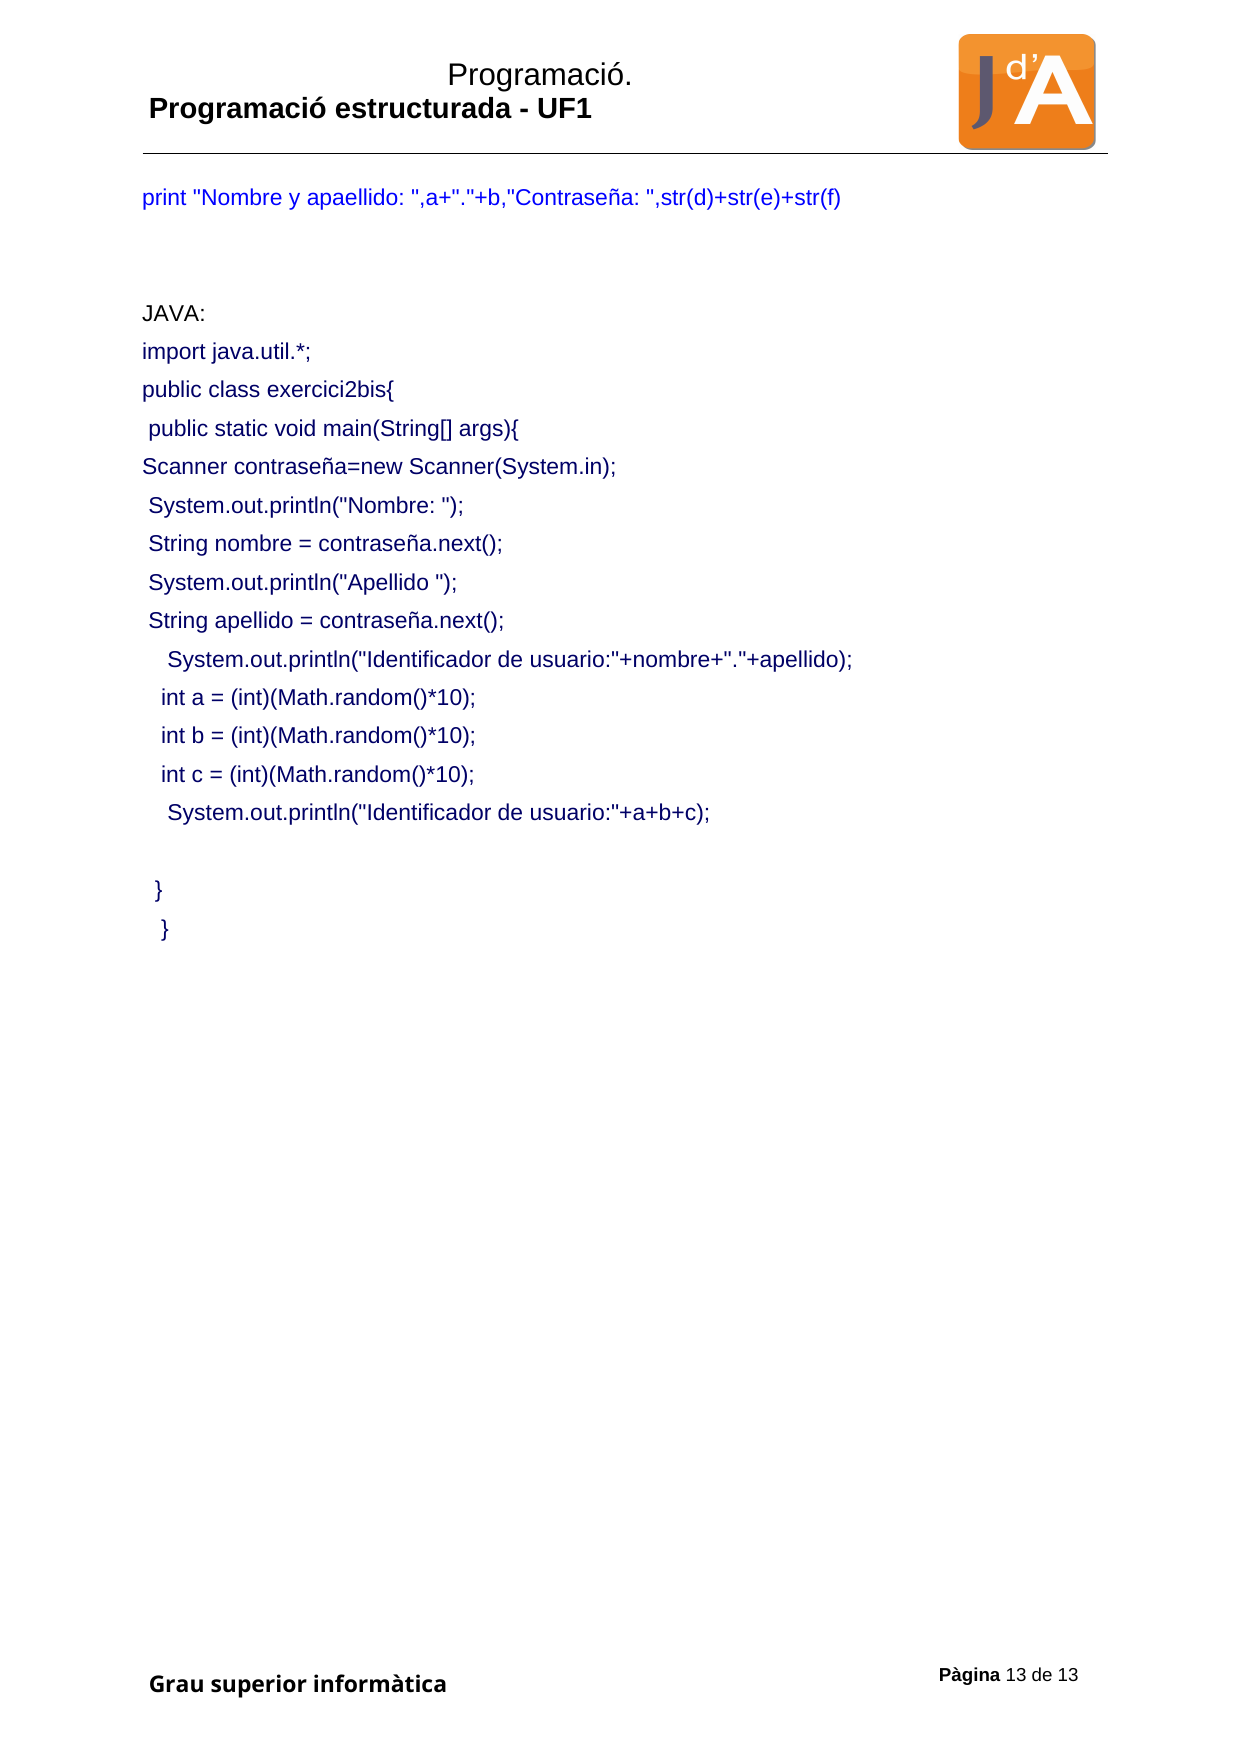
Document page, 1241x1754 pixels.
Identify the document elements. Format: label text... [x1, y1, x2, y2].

text int a = (int)(Math.random()*10); [142, 685, 1107, 710]
text String apellido = contraseña.next(); [142, 608, 1107, 633]
text print "Nombre y apaellido: ",a+"."+b,"Contraseña: ",str(d)+str(e)+str(f) [142, 185, 1107, 211]
text } [142, 877, 1107, 902]
text public static void main(String[] args){ [142, 416, 1107, 441]
text int b = (int)(Math.random()*10); [142, 723, 1107, 749]
text import java.util.*; [142, 339, 1107, 364]
text String nombre = contraseña.next(); [142, 531, 1107, 557]
text System.out.println("Apellido "); [142, 569, 1107, 595]
text System.out.println("Identificador de usuario:"+a+b+c); [142, 800, 1107, 826]
picture [958, 34, 1096, 150]
text } [142, 915, 1107, 941]
text JAVA: [142, 300, 1107, 326]
text int c = (int)(Math.random()*10); [142, 762, 1107, 787]
text public class exercici2bis{ [142, 377, 1107, 403]
text Scanner contraseña=new Scanner(System.in); [142, 454, 1107, 480]
text System.out.println("Identificador de usuario:"+nombre+"."+apellido); [142, 646, 1107, 672]
text System.out.println("Nombre: "); [142, 492, 1107, 518]
